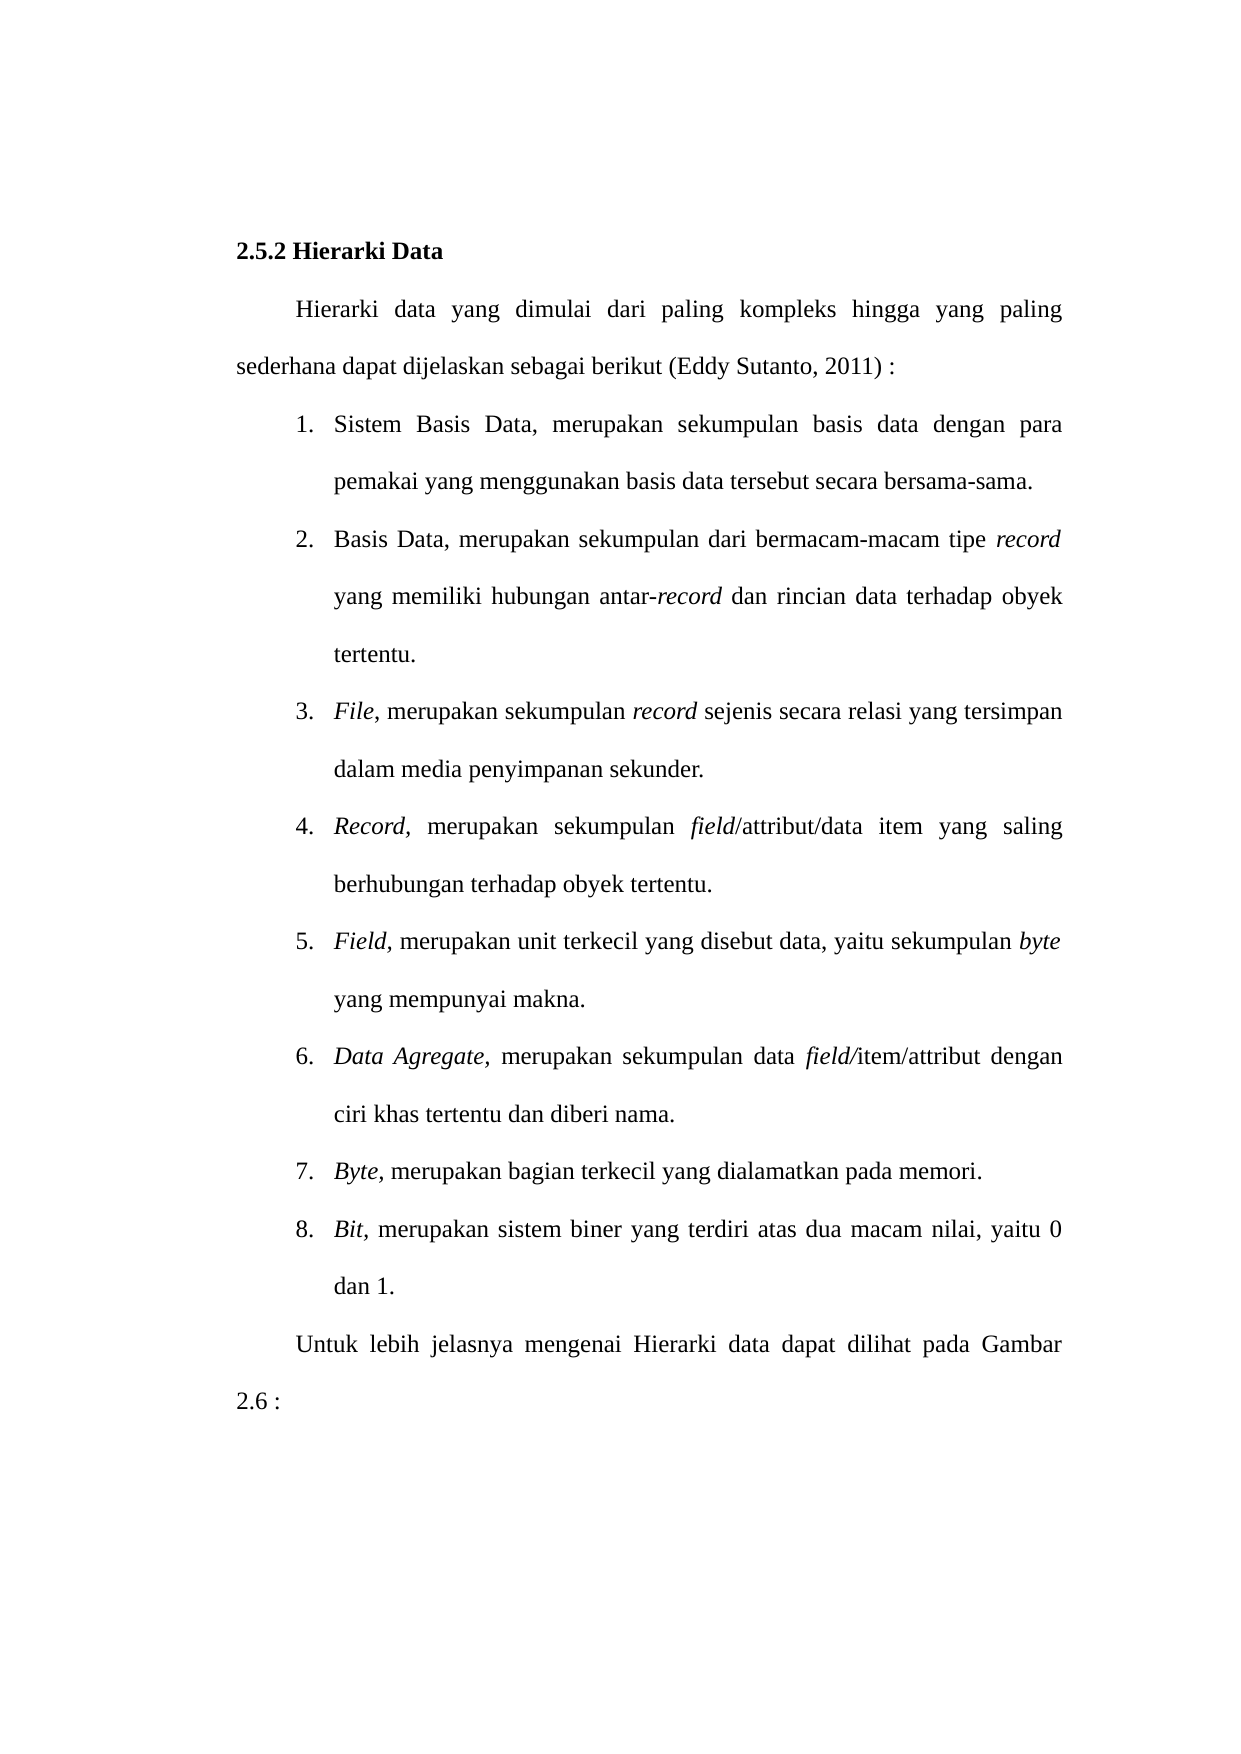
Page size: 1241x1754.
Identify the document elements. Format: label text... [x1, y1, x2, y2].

list Record, merupakan sekumpulan field/attribut/data item yang saling berhubungan terhadap obyek tertentu. [295, 811, 1063, 897]
text Hierarki data yang dimulai dari paling kompleks hingga yang paling sederhana dapat dijelaskan sebagai berikut (Eddy Sutanto, 2011) : [236, 294, 1063, 380]
list Field, merupakan unit terkecil yang disebut data, yaitu sekumpulan byte yang mempunyai makna. [295, 926, 1063, 1012]
list Basis Data, merupakan sekumpulan dari bermacam-macam tipe record yang memiliki hubungan antar-record dan rincian data terhadap obyek tertentu. [295, 524, 1063, 667]
list Sistem Basis Data, merupakan sekumpulan basis data dengan para pemakai yang menggunakan basis data tersebut secara bersama-sama. [295, 409, 1063, 495]
subtitle 2.5.2 Hierarki Data [236, 236, 1063, 265]
list Data Agregate, merupakan sekumpulan data field/item/attribut dengan ciri khas tertentu dan diberi nama. [295, 1041, 1063, 1127]
list Byte, merupakan bagian terkecil yang dialamatkan pada memori. [295, 1156, 1063, 1185]
list File, merupakan sekumpulan record sejenis secara relasi yang tersimpan dalam media penyimpanan sekunder. [295, 696, 1063, 782]
list Bit, merupakan sistem biner yang terdiri atas dua macam nilai, yaitu 0 dan 1. [295, 1214, 1063, 1300]
text Untuk lebih jelasnya mengenai Hierarki data dapat dilihat pada Gambar 2.6 : [236, 1329, 1063, 1415]
